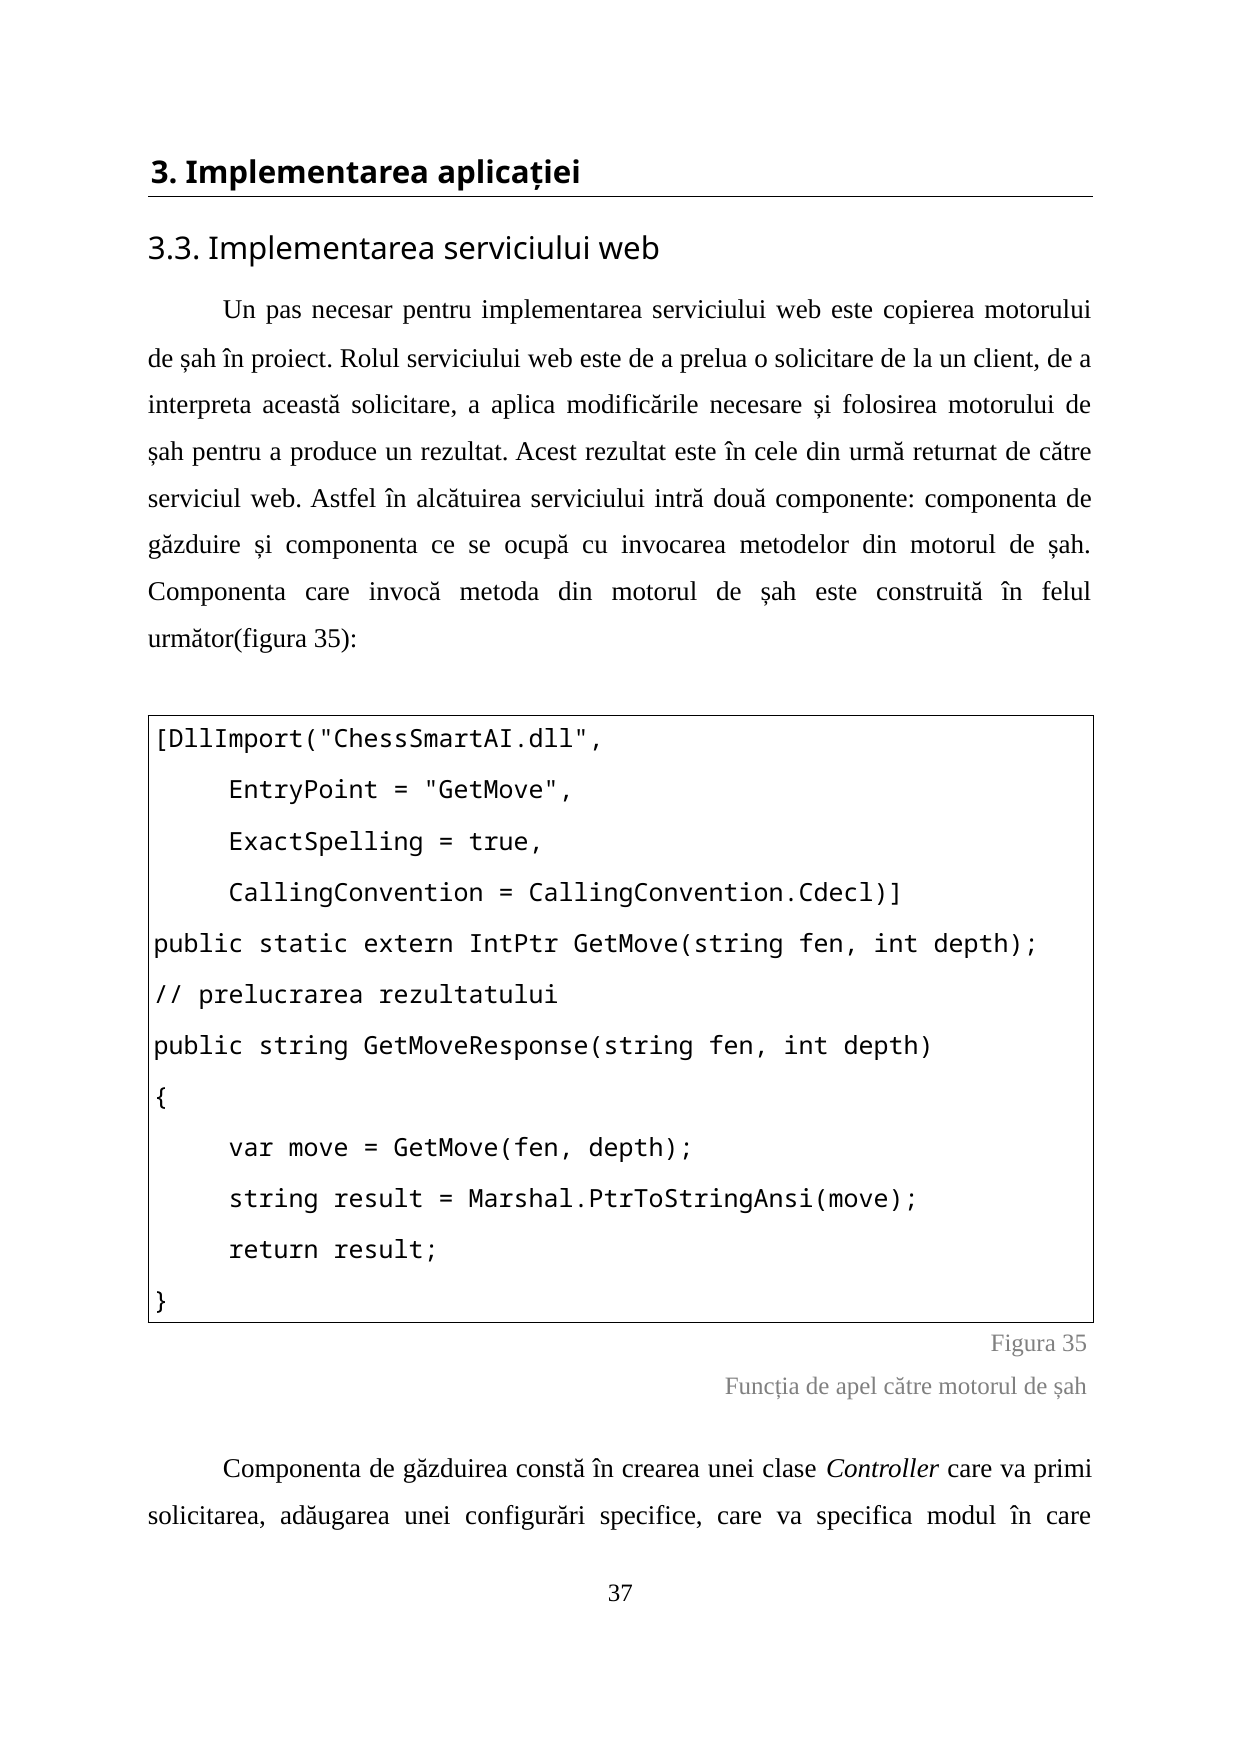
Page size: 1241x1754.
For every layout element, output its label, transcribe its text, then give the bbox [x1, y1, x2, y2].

text Un pas necesar pentru implementarea serviciului web este copierea motorului de șah în proiect. Rolul serviciului web este de a prelua o solicitare de la un client, de a interpreta această solicitare, a aplica modificările necesare și folosirea motorului de șah pentru a produce un rezultat. Acest rezultat este în cele din urmă returnat de către serviciul web. Astfel în alcătuirea serviciului intră două componente: componenta de găzduire și componenta ce se ocupă cu invocarea metodelor din motorul de șah. Componenta care invocă metoda din motorul de șah este construită în felul următor(figura 35): [148, 289, 1093, 653]
table_cell Figura 35 Funcția de apel către motorul de șah [148, 1323, 1093, 1406]
text Componenta de găzduirea constă în crearea unei clase Controller care va primi solicitarea, adăugarea unei configurări specifice, care va specifica modul în care [148, 1452, 1093, 1530]
text 3.3. Implementarea serviciului web [148, 226, 1093, 268]
table_header [DllImport("ChessSmartAI.dll", EntryPoint = "GetMove", ExactSpelling = true, CallingConvention = CallingConvention.Cdecl)] public static extern IntPtr GetMove(string fen, int depth); // prelucrarea rezultatului public string GetMoveResponse(string fen, int depth) { var move = GetMove(fen, depth); string result = Marshal.PtrToStringAnsi(move); return result; } [149, 716, 1093, 1322]
